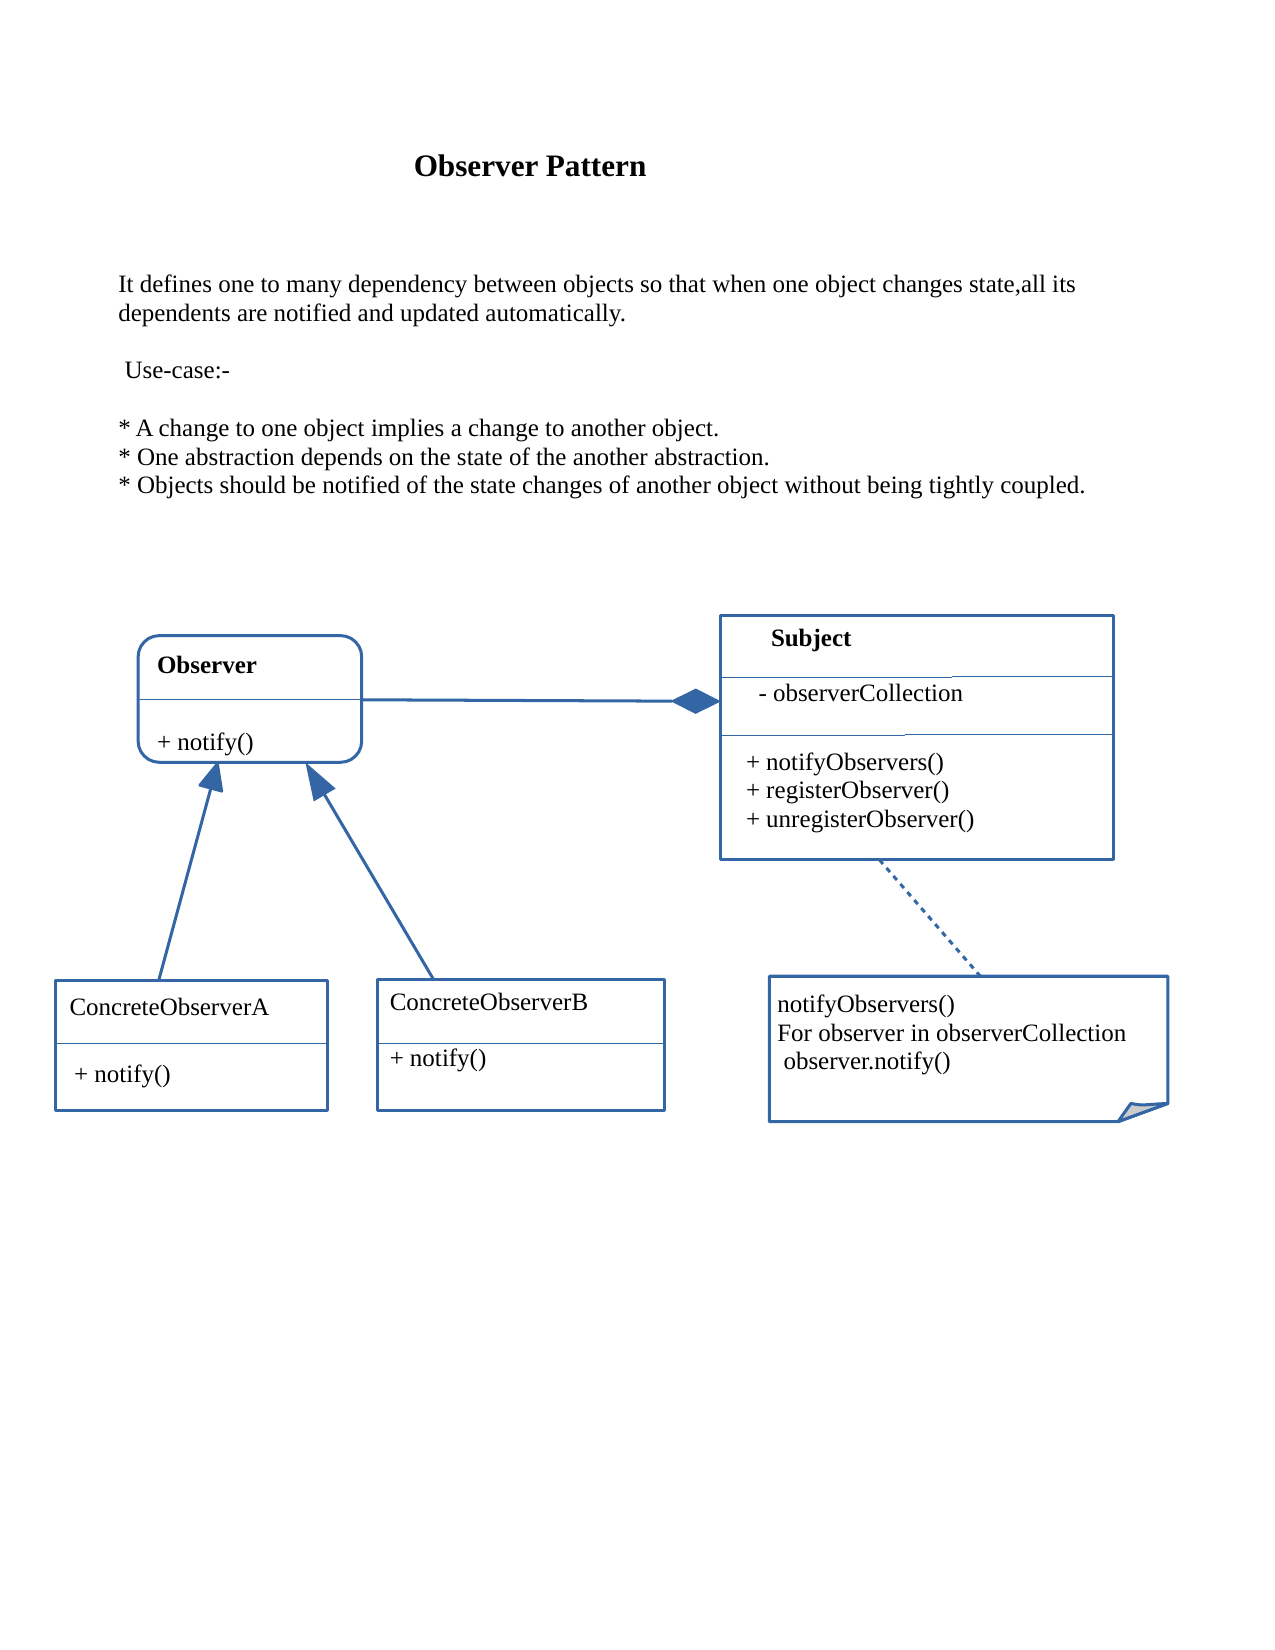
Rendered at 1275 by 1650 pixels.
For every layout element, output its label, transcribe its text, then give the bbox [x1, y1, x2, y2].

text * Objects should be notified of the state changes of another object without being tightly coupled. [118, 470, 1157, 499]
text * A change to one object implies a change to another object. [118, 413, 1157, 442]
text Observer Pattern [118, 147, 1157, 183]
text It defines one to many dependency between objects so that when one object changes state,all its dependents are notified and updated automatically. [118, 269, 1157, 327]
text * One abstraction depends on the state of the another abstraction. [118, 442, 1157, 470]
text Use-case:- [118, 355, 1157, 384]
